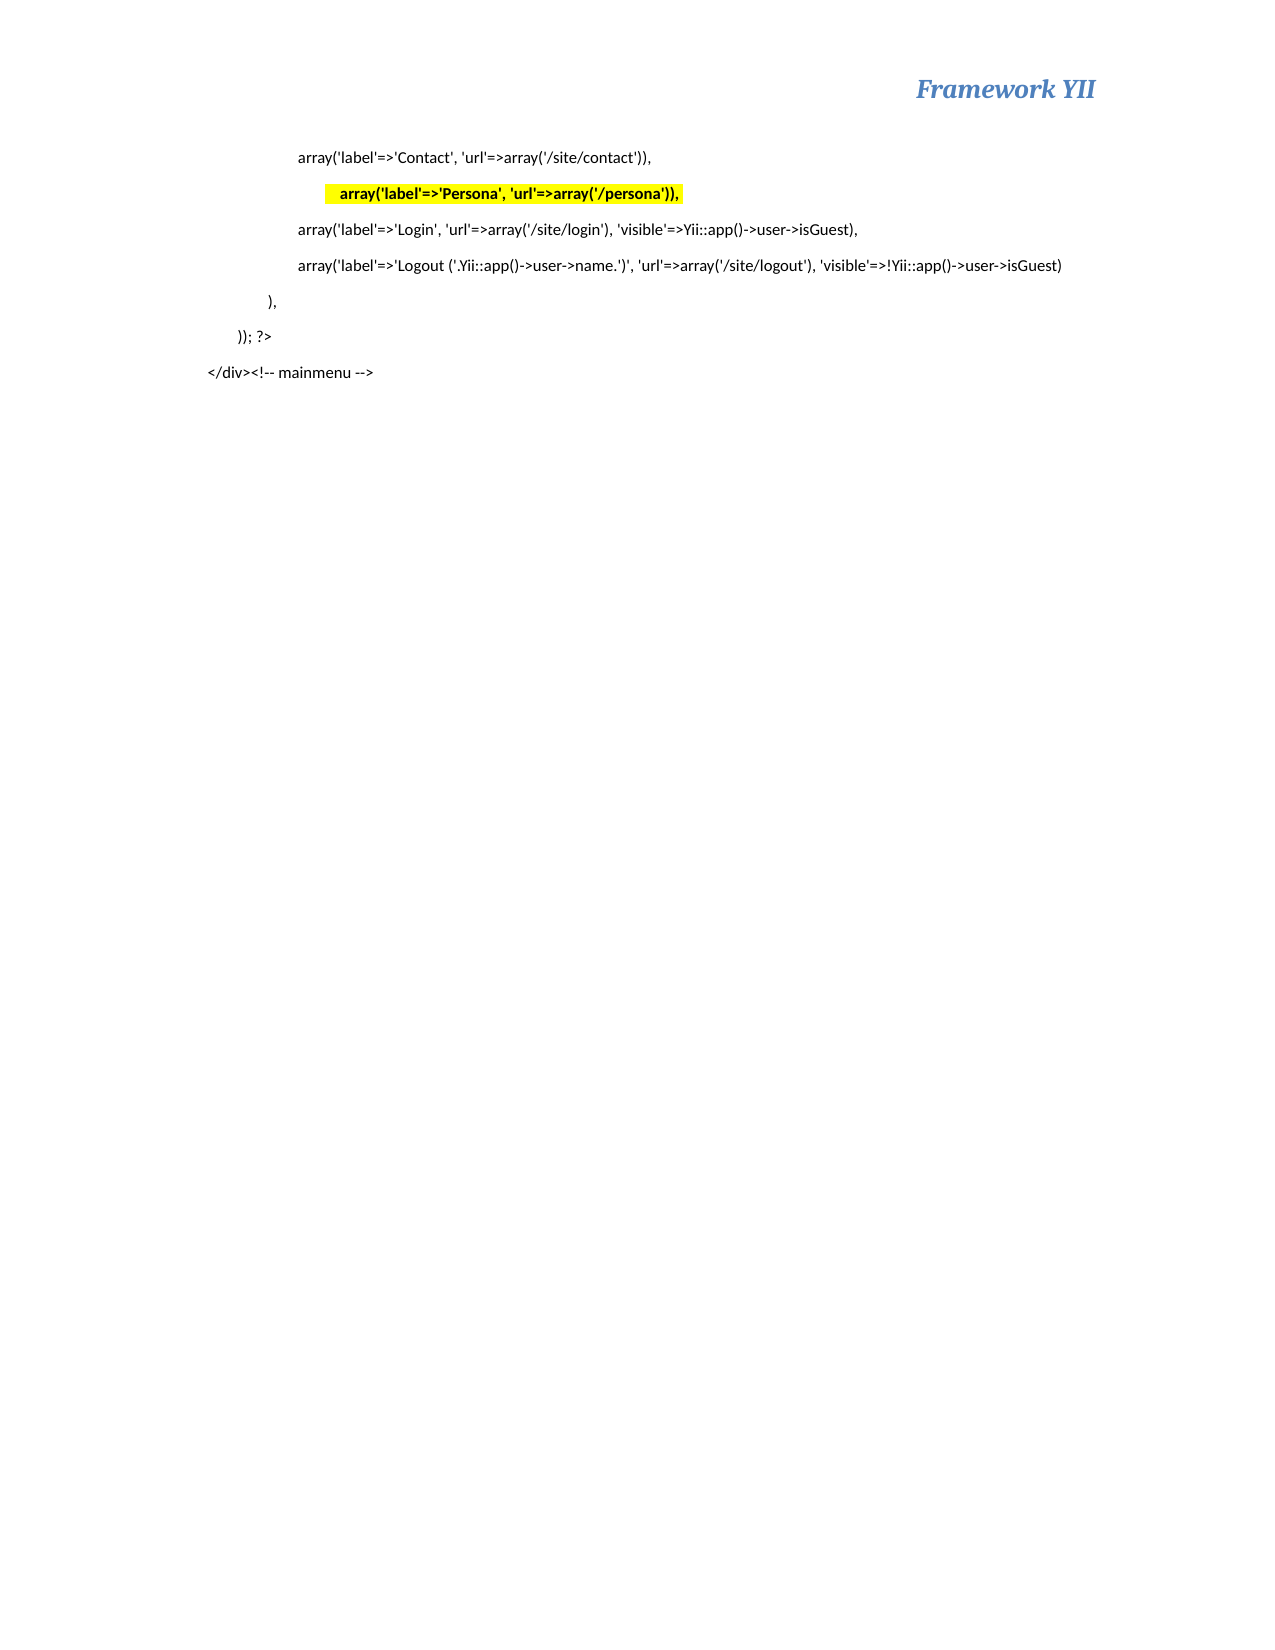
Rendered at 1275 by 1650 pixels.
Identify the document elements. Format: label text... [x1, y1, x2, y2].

text ), [177, 291, 1098, 311]
text array('label'=>'Login', 'url'=>array('/site/login'), 'visible'=>Yii::app()->user->isGuest), [177, 219, 1098, 239]
text )); ?> [177, 327, 1098, 347]
text </div><!-- mainmenu --> [177, 363, 1098, 383]
text array('label'=>'Contact', 'url'=>array('/site/contact')), [177, 148, 1098, 168]
text array('label'=>'Persona', 'url'=>array('/persona')), [177, 183, 1098, 204]
text array('label'=>'Logout ('.Yii::app()->user->name.')', 'url'=>array('/site/logout'), 'visible'=>!Yii::app()->user->isGuest) [177, 255, 1098, 275]
